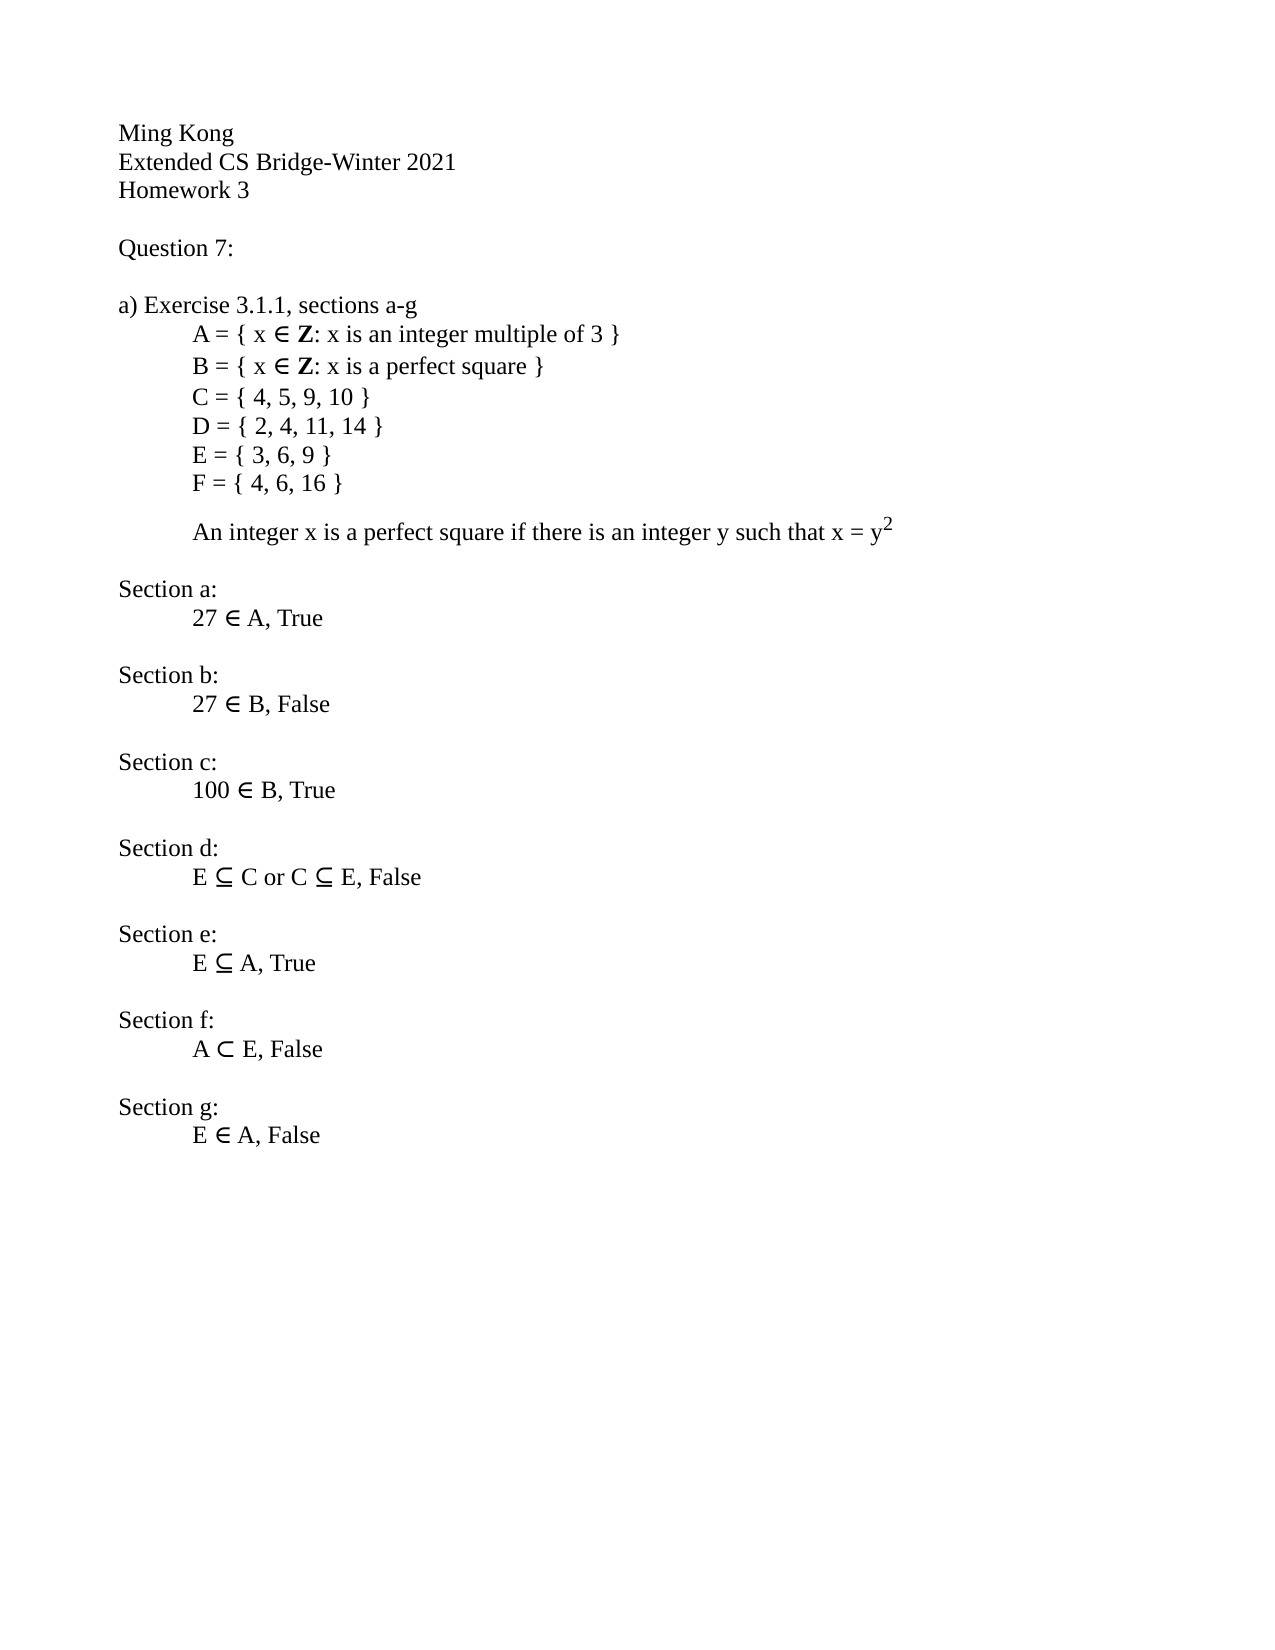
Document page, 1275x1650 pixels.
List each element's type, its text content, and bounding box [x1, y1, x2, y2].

text E ⊆ C or C ⊆ E, False [118, 862, 1157, 890]
text Section c: [118, 747, 1157, 775]
list C = { 4, 5, 9, 10 } [162, 382, 1157, 411]
list F = { 4, 6, 16 } [162, 468, 1157, 497]
text 100 ∈ B, True [118, 775, 1157, 804]
text 27 ∈ B, False [118, 689, 1157, 718]
text An integer x is a perfect square if there is an integer y such that x = y2 [118, 512, 1157, 545]
text A ⊂ E, False [118, 1034, 1157, 1063]
text E ⊆ A, True [118, 948, 1157, 977]
text E ∈ A, False [118, 1120, 1157, 1149]
list D = { 2, 4, 11, 14 } [162, 411, 1157, 440]
text Extended CS Bridge-Winter 2021 [118, 147, 1157, 176]
text 27 ∈ A, True [118, 603, 1157, 632]
text Question 7: [118, 233, 1157, 262]
text Section g: [118, 1092, 1157, 1120]
text Section f: [118, 1005, 1157, 1034]
text Section e: [118, 919, 1157, 948]
text Section b: [118, 660, 1157, 689]
list E = { 3, 6, 9 } [162, 440, 1157, 468]
text Ming Kong [118, 118, 1157, 147]
text a) Exercise 3.1.1, sections a-g [118, 291, 1157, 319]
text Section a: [118, 574, 1157, 603]
text A = { x ∈ Z: x is an integer multiple of 3 } [118, 319, 1157, 348]
text Section d: [118, 833, 1157, 862]
text B = { x ∈ Z: x is a perfect square } [118, 351, 1157, 379]
text Homework 3 [118, 176, 1157, 204]
